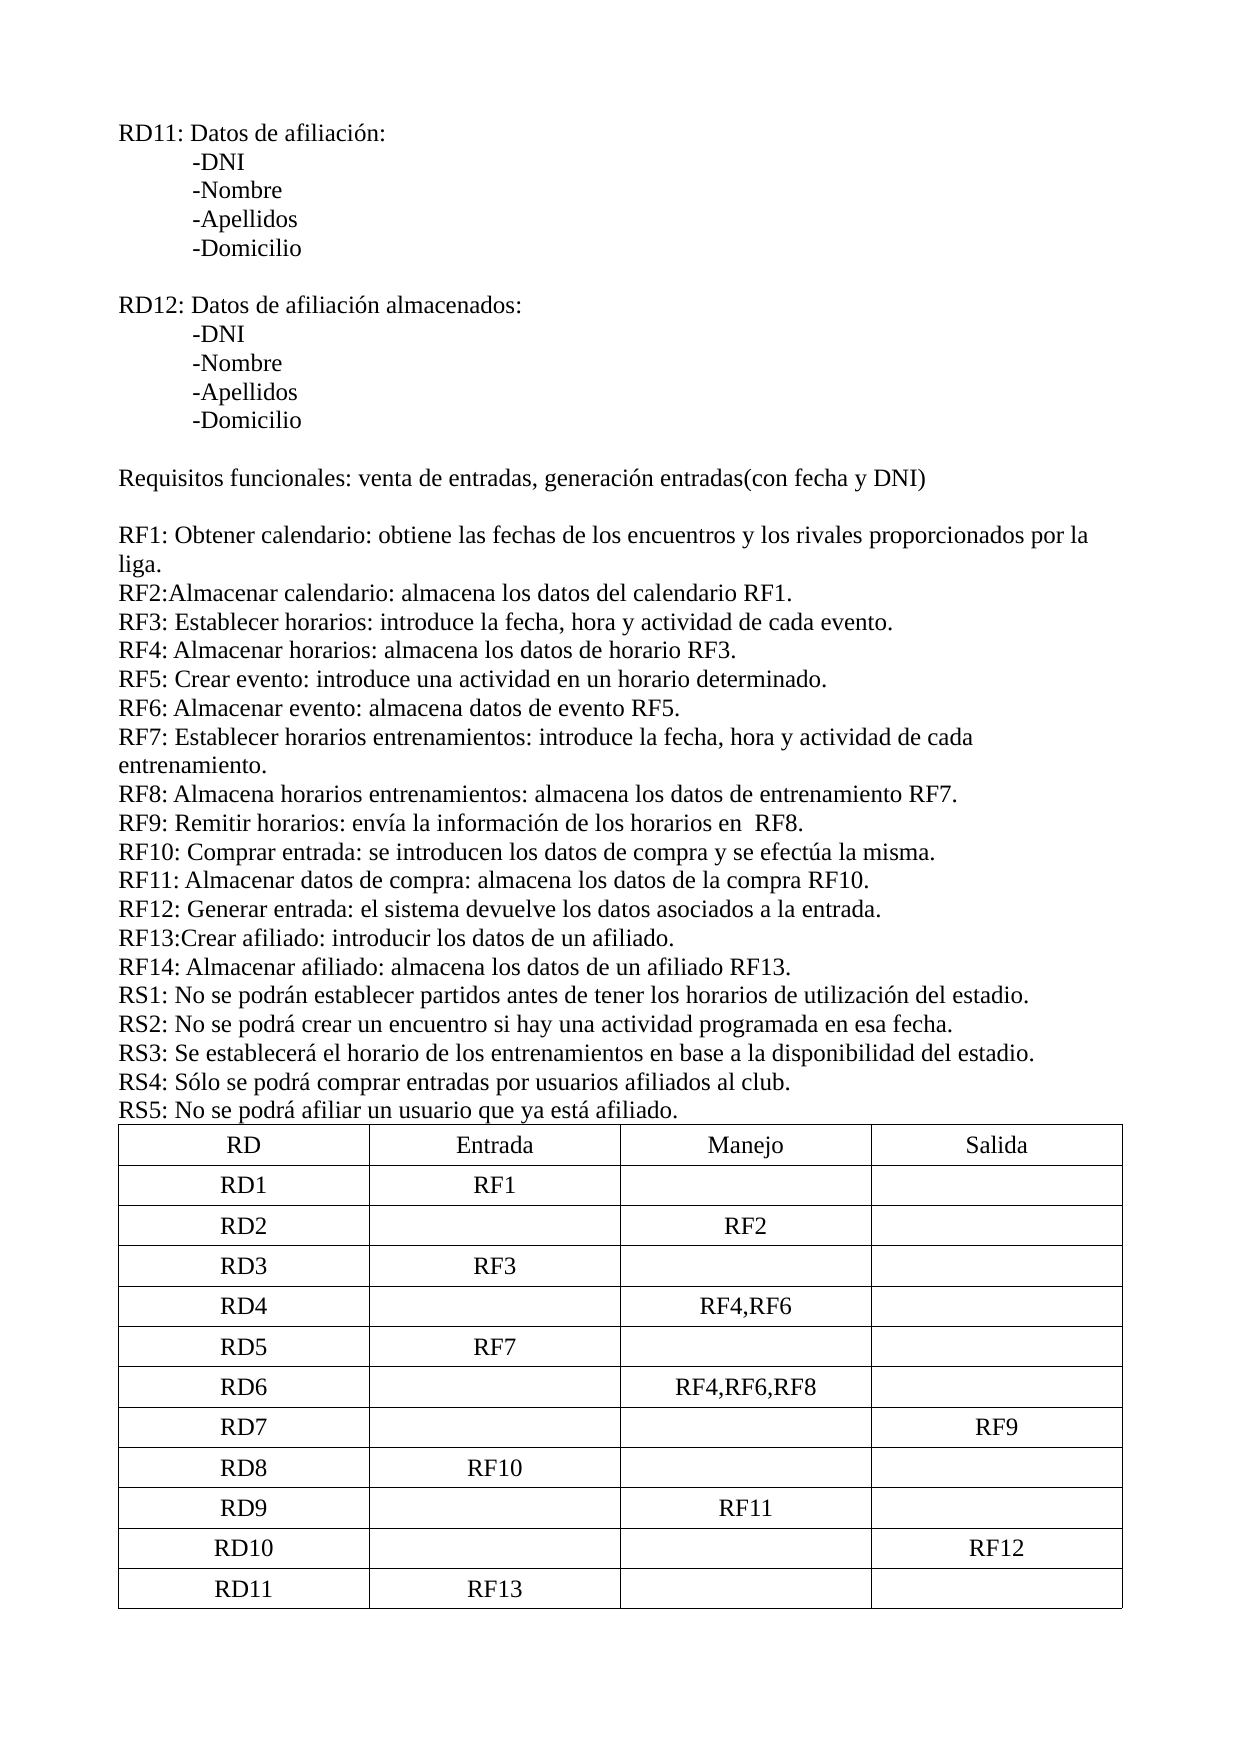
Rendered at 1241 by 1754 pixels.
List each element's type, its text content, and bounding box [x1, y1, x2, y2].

text RF13:Crear afiliado: introducir los datos de un afiliado. [118, 923, 1122, 952]
text -Nombre [118, 348, 1122, 377]
table_cell [872, 1569, 1122, 1608]
table_cell RF13 [370, 1569, 620, 1608]
table_cell [370, 1367, 620, 1407]
text RF6: Almacenar evento: almacena datos de evento RF5. [118, 693, 1122, 722]
table_header Salida [872, 1125, 1122, 1165]
table_cell RF1 [370, 1166, 620, 1205]
text RF12: Generar entrada: el sistema devuelve los datos asociados a la entrada. [118, 894, 1122, 923]
table_cell RD1 [119, 1166, 369, 1205]
table_cell [370, 1529, 620, 1568]
text -Domicilio [118, 406, 1122, 434]
table_cell [872, 1367, 1122, 1407]
text RS5: No se podrá afiliar un usuario que ya está afiliado. [118, 1096, 1122, 1124]
text RF9: Remitir horarios: envía la información de los horarios en RF8. [118, 808, 1122, 837]
text RF11: Almacenar datos de compra: almacena los datos de la compra RF10. [118, 866, 1122, 894]
table_cell RF10 [370, 1448, 620, 1487]
table_cell [872, 1448, 1122, 1487]
table_cell [621, 1327, 871, 1366]
table_header Manejo [621, 1125, 871, 1165]
table_cell [872, 1327, 1122, 1366]
table_cell [621, 1569, 871, 1608]
text RF14: Almacenar afiliado: almacena los datos de un afiliado RF13. [118, 952, 1122, 981]
table_cell RD2 [119, 1206, 369, 1245]
text RF10: Comprar entrada: se introducen los datos de compra y se efectúa la misma. [118, 837, 1122, 866]
text RD12: Datos de afiliación almacenados: [118, 291, 1122, 319]
text -Apellidos [118, 204, 1122, 233]
table_cell RD4 [119, 1287, 369, 1326]
text RF1: Obtener calendario: obtiene las fechas de los encuentros y los rivales proporcionados por la liga. [118, 521, 1122, 578]
table_cell RF4,RF6,RF8 [621, 1367, 871, 1407]
text RD11: Datos de afiliación: [118, 118, 1122, 147]
table_cell RF4,RF6 [621, 1287, 871, 1326]
table_cell RF11 [621, 1488, 871, 1527]
text RF2:Almacenar calendario: almacena los datos del calendario RF1. [118, 578, 1122, 607]
table_cell [370, 1206, 620, 1245]
table_cell [872, 1246, 1122, 1286]
table_cell [621, 1529, 871, 1568]
table_cell RF2 [621, 1206, 871, 1245]
text RF7: Establecer horarios entrenamientos: introduce la fecha, hora y actividad de cada entrenamiento. [118, 722, 1122, 779]
table_cell RD6 [119, 1367, 369, 1407]
table_cell RF7 [370, 1327, 620, 1366]
text -DNI [118, 319, 1122, 348]
table_cell RD7 [119, 1408, 369, 1447]
table_cell [872, 1206, 1122, 1245]
text RS2: No se podrá crear un encuentro si hay una actividad programada en esa fecha. [118, 1009, 1122, 1038]
table_cell [621, 1246, 871, 1286]
text -Apellidos [118, 377, 1122, 406]
text RS3: Se establecerá el horario de los entrenamientos en base a la disponibilidad del estadio. [118, 1038, 1122, 1067]
table_cell [872, 1166, 1122, 1205]
table_cell RF3 [370, 1246, 620, 1286]
text RS4: Sólo se podrá comprar entradas por usuarios afiliados al club. [118, 1067, 1122, 1096]
table_cell RF12 [872, 1529, 1122, 1568]
text RF4: Almacenar horarios: almacena los datos de horario RF3. [118, 636, 1122, 664]
text -Domicilio [118, 233, 1122, 262]
table_cell [621, 1166, 871, 1205]
text RS1: No se podrán establecer partidos antes de tener los horarios de utilización del estadio. [118, 981, 1122, 1009]
text Requisitos funcionales: venta de entradas, generación entradas(con fecha y DNI) [118, 463, 1122, 492]
text -Nombre [118, 176, 1122, 204]
table_header RD [119, 1125, 369, 1165]
table_cell [370, 1408, 620, 1447]
table_cell RD10 [119, 1529, 369, 1568]
table_cell [621, 1448, 871, 1487]
text RF3: Establecer horarios: introduce la fecha, hora y actividad de cada evento. [118, 607, 1122, 636]
table_cell [872, 1287, 1122, 1326]
table_cell RD8 [119, 1448, 369, 1487]
table_cell [370, 1488, 620, 1527]
table_header Entrada [370, 1125, 620, 1165]
table_cell RD5 [119, 1327, 369, 1366]
table_cell RD9 [119, 1488, 369, 1527]
text -DNI [118, 147, 1122, 176]
table_cell [370, 1287, 620, 1326]
table_cell RF9 [872, 1408, 1122, 1447]
text RF8: Almacena horarios entrenamientos: almacena los datos de entrenamiento RF7. [118, 779, 1122, 808]
table_cell RD3 [119, 1246, 369, 1286]
table_cell [621, 1408, 871, 1447]
table_cell RD11 [119, 1569, 369, 1608]
text RF5: Crear evento: introduce una actividad en un horario determinado. [118, 664, 1122, 693]
table_cell [872, 1488, 1122, 1527]
